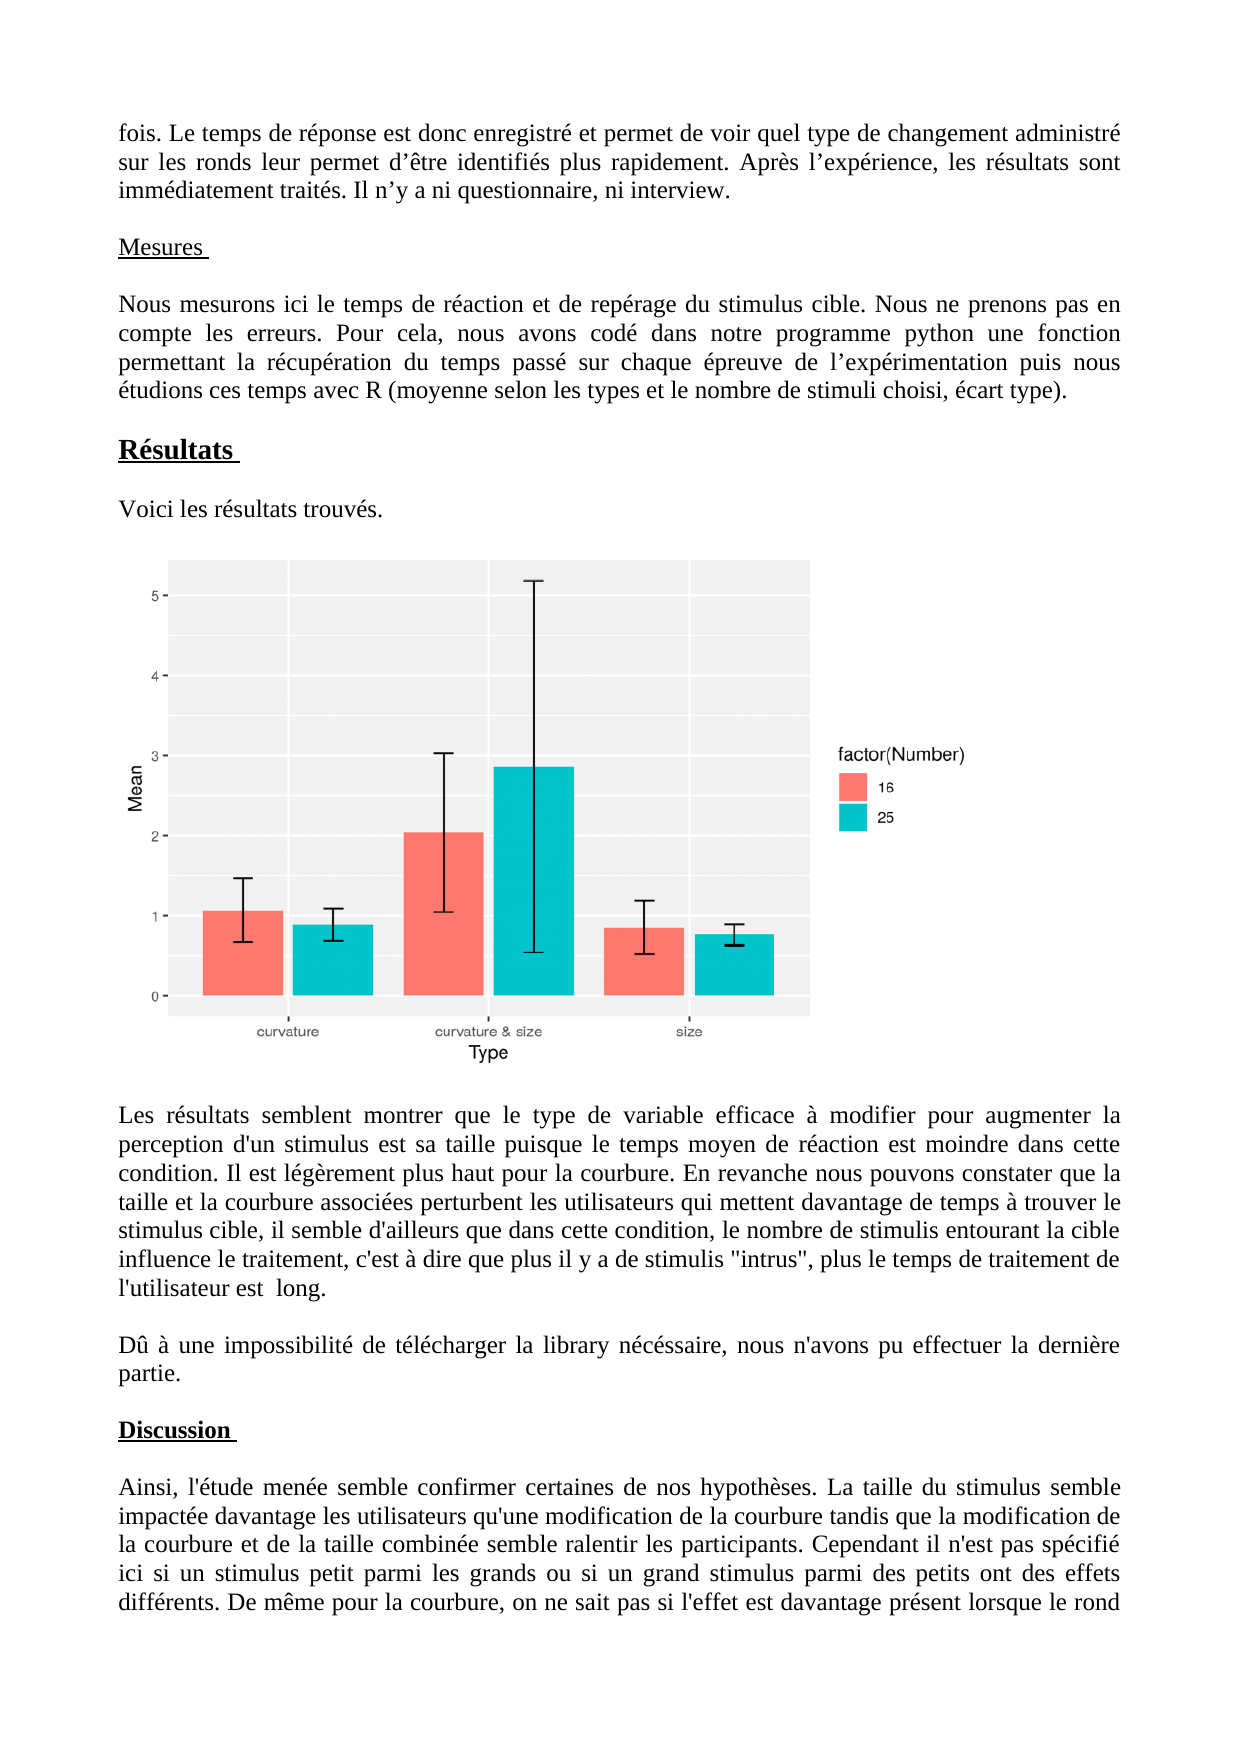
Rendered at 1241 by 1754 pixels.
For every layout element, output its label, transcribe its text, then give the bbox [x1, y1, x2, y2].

text Ainsi, l'étude menée semble confirmer certaines de nos hypothèses. La taille du stimulus semble impactée davantage les utilisateurs qu'une modification de la courbure tandis que la modification de la courbure et de la taille combinée semble ralentir les participants. Cependant il n'est pas spécifié ici si un stimulus petit parmi les grands ou si un grand stimulus parmi des petits ont des effets différents. De même pour la courbure, on ne sait pas si l'effet est davantage présent lorsque le rond [118, 1472, 1122, 1616]
text Les résultats semblent montrer que le type de variable efficace à modifier pour augmenter la perception d'un stimulus est sa taille puisque le temps moyen de réaction est moindre dans cette condition. Il est légèrement plus haut pour la courbure. En revanche nous pouvons constater que la taille et la courbure associées perturbent les utilisateurs qui mettent davantage de temps à trouver le stimulus cible, il semble d'ailleurs que dans cette condition, le nombre de stimulis entourant la cible influence le traitement, c'est à dire que plus il y a de stimulis "intrus", plus le temps de traitement de l'utilisateur est long. [118, 1100, 1122, 1302]
text fois. Le temps de réponse est donc enregistré et permet de voir quel type de changement administré sur les ronds leur permet d’être identifiés plus rapidement. Après l’expérience, les résultats sont immédiatement traités. Il n’y a ni questionnaire, ni interview. [118, 118, 1122, 204]
text Résultats [118, 432, 1122, 466]
text Discussion [118, 1415, 1122, 1444]
text Mesures [118, 232, 1122, 261]
text Nous mesurons ici le temps de réaction et de repérage du stimulus cible. Nous ne prenons pas en compte les erreurs. Pour cela, nous avons codé dans notre programme python une fonction permettant la récupération du temps passé sur chaque épreuve de l’expérimentation puis nous étudions ces temps avec R (moyenne selon les types et le nombre de stimuli choisi, écart type). [118, 289, 1122, 404]
text Voici les résultats trouvés. [118, 494, 1122, 522]
text Dû à une impossibilité de télécharger la library nécéssaire, nous n'avons pu effectuer la dernière partie. [118, 1330, 1122, 1387]
